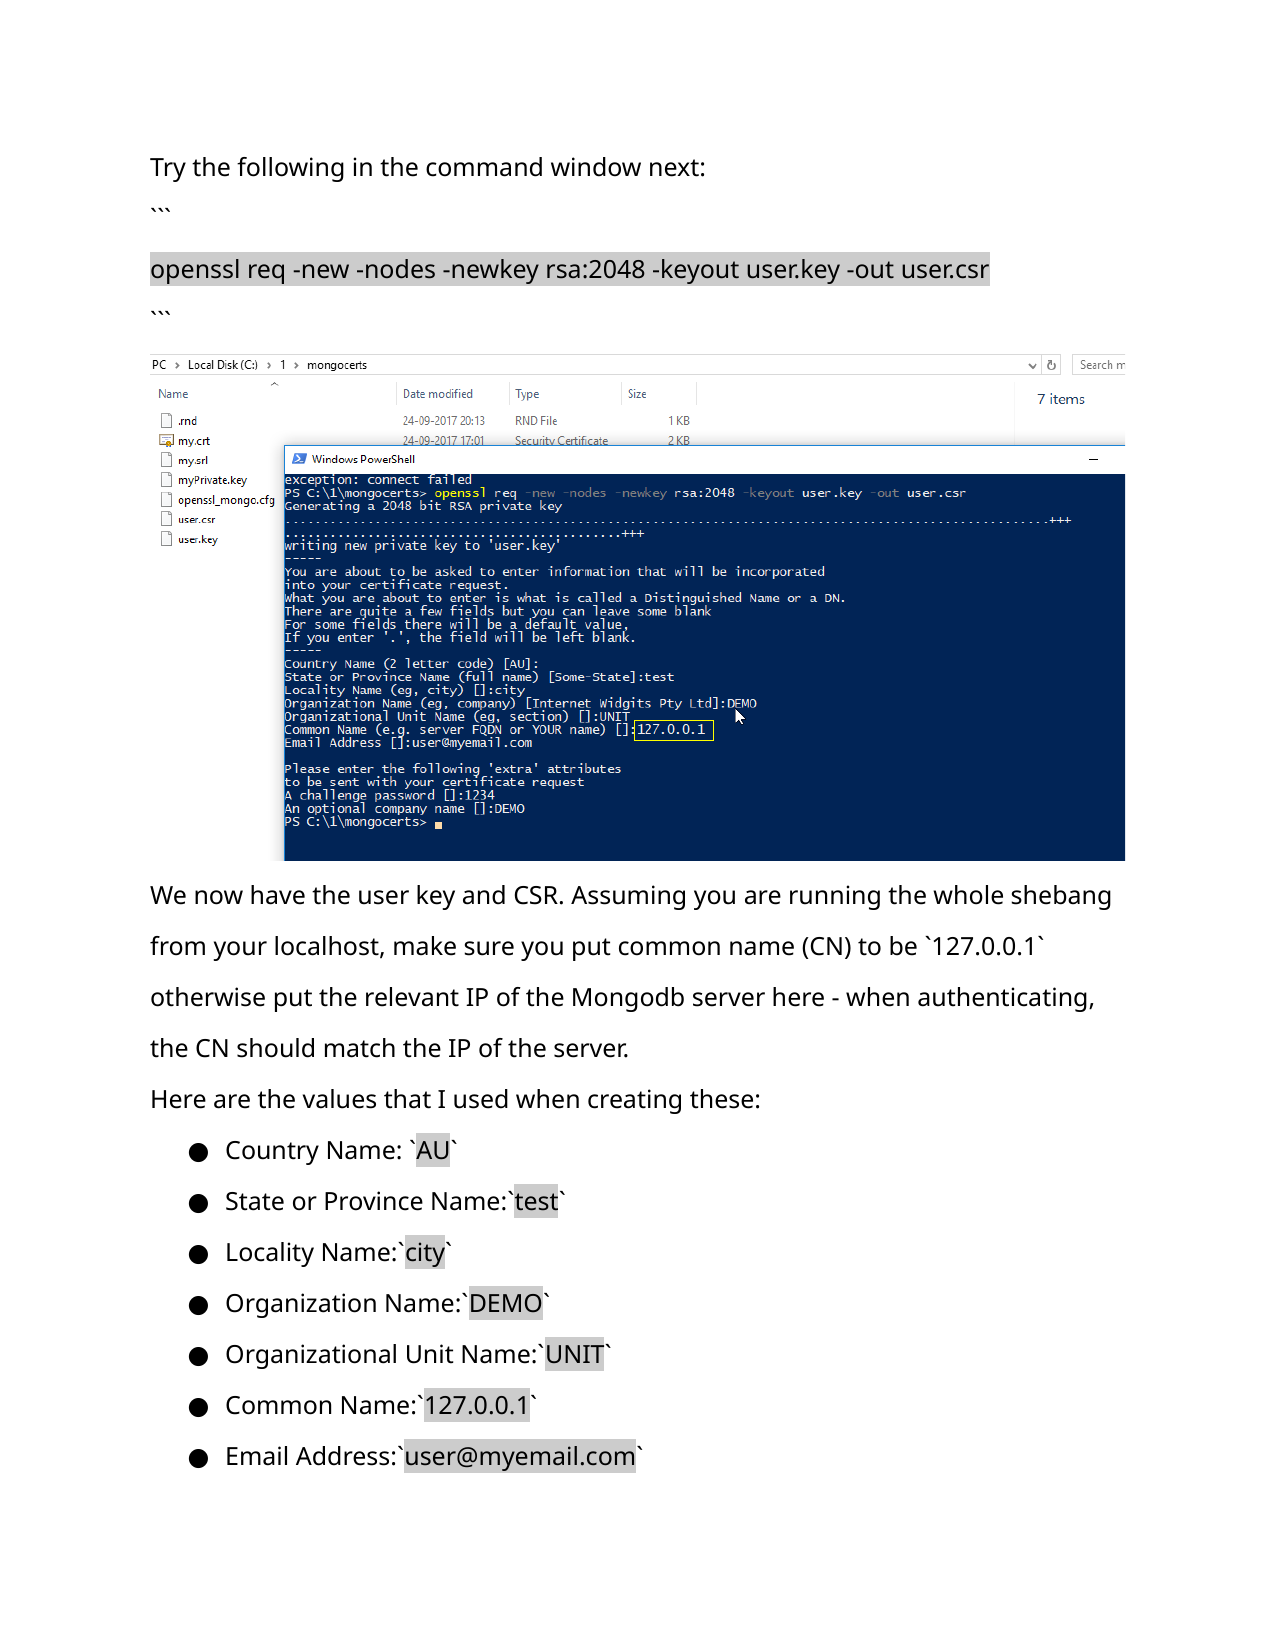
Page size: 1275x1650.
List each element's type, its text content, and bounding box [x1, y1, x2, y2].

list Email Address:`user@myemail.com` [187, 1439, 1125, 1473]
list Common Name:`127.0.0.1` [187, 1388, 1125, 1422]
list State or Province Name:`test` [187, 1184, 1125, 1218]
text Try the following in the command window next: [150, 150, 1125, 184]
picture [150, 354, 1125, 861]
text ``` openssl req -new -nodes -newkey rsa:2048 -keyout user.key -out user.csr ``` [150, 201, 1125, 337]
list Country Name: `AU` [187, 1133, 1125, 1167]
list Organization Name:`DEMO` [187, 1286, 1125, 1320]
list Organizational Unit Name:`UNIT` [187, 1337, 1125, 1371]
list Locality Name:`city` [187, 1235, 1125, 1269]
text Here are the values that I used when creating these: [150, 1082, 1125, 1116]
text We now have the user key and CSR. Assuming you are running the whole shebang from your localhost, make sure you put common name (CN) to be `127.0.0.1` otherwise put the relevant IP of the Mongodb server here - when authenticating, the CN should match the IP of the server. [150, 877, 1125, 1064]
